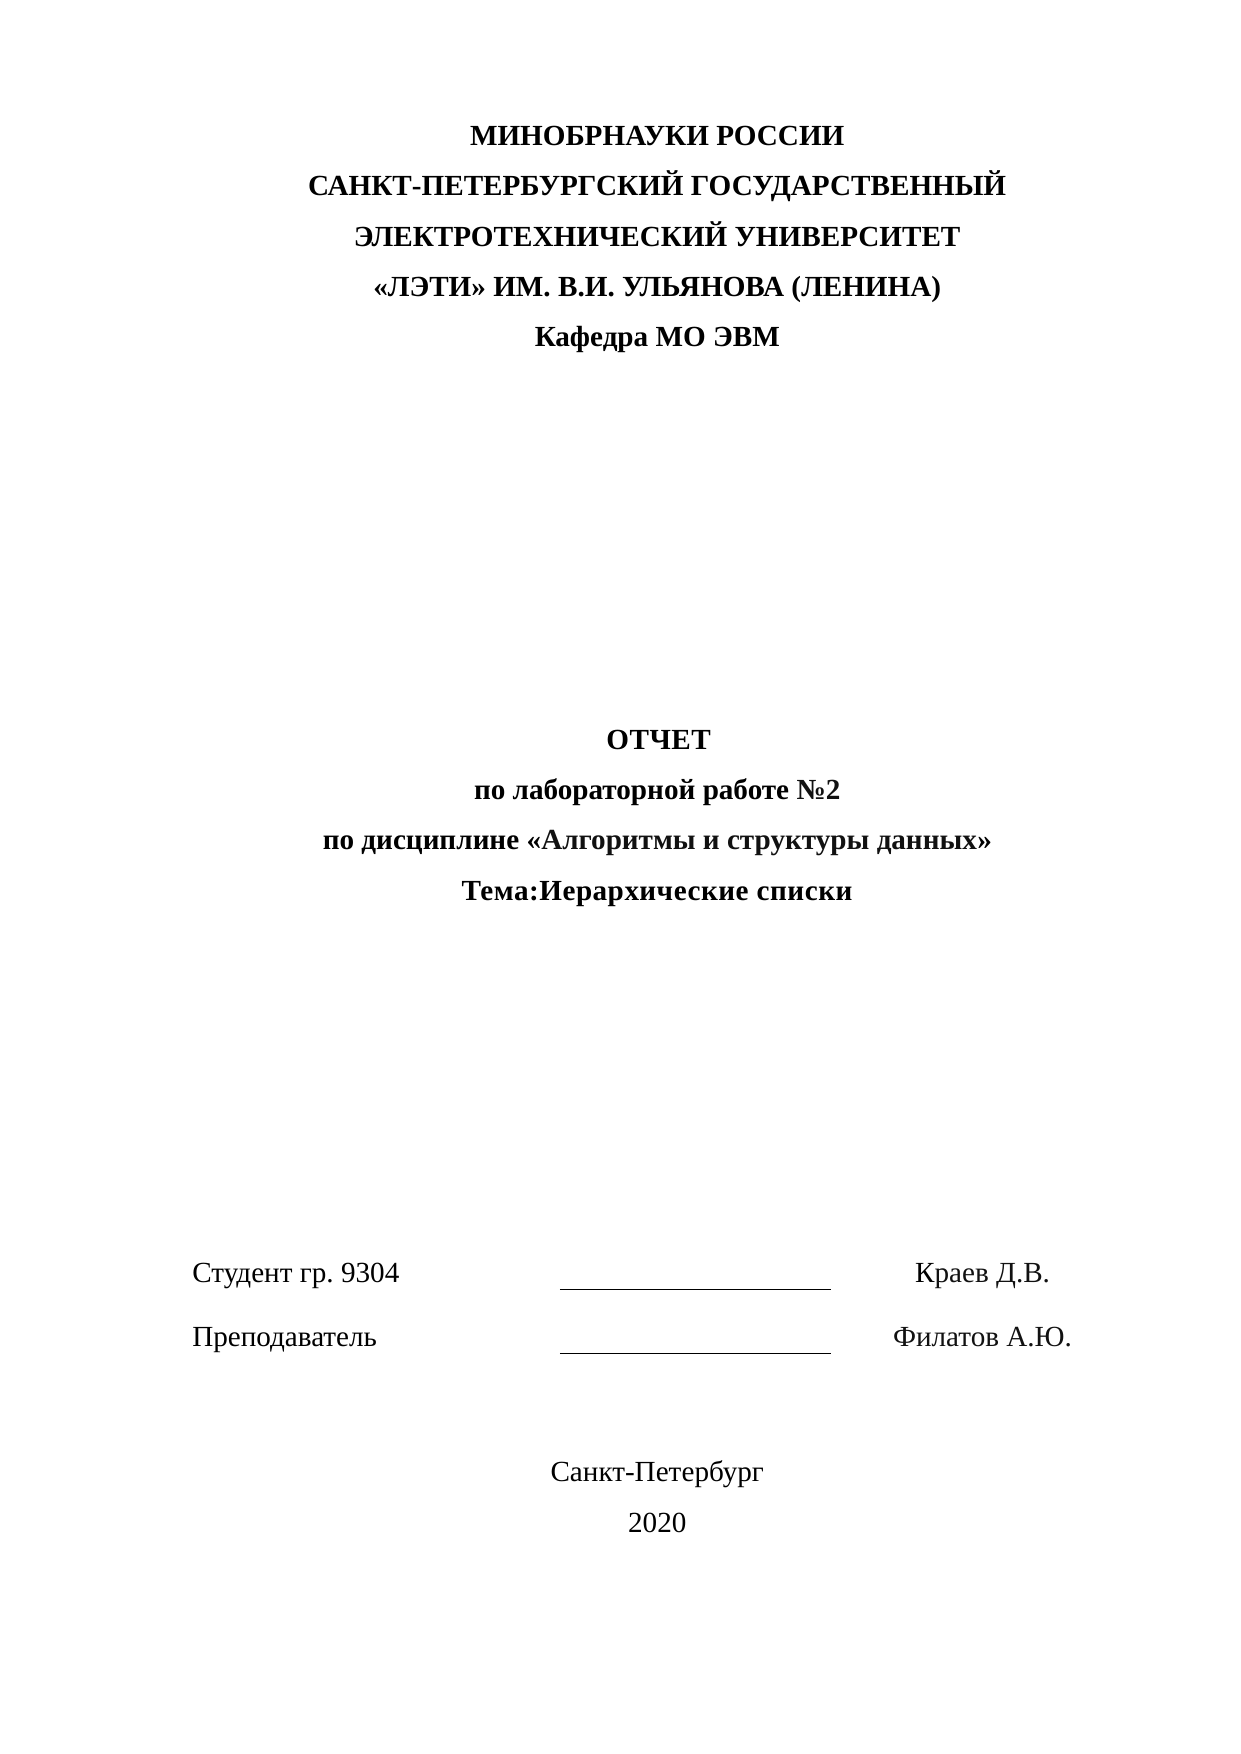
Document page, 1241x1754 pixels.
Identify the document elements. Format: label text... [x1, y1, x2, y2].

text «ЛЭТИ» им. В.И. Ульянова (Ленина) [118, 269, 1122, 303]
text МИНОБРНАУКИ РОССИИ [118, 118, 1122, 152]
table_cell [560, 1290, 831, 1353]
text по лабораторной работе №2 [118, 772, 1122, 806]
text Санкт-Петербургский государственный [118, 168, 1122, 202]
table_cell Филатов А.Ю. [831, 1289, 1133, 1353]
text электротехнический университет [118, 219, 1122, 252]
table_header Краев Д.В. [831, 1225, 1133, 1289]
table_cell Преподаватель [107, 1289, 560, 1353]
text Тема:Иерархические списки [118, 873, 1122, 906]
table_header Студент гр. 9304 [107, 1225, 560, 1289]
text Санкт-Петербург [118, 1454, 1122, 1488]
text 2020 [118, 1505, 1122, 1538]
text Кафедра МО ЭВМ [118, 319, 1122, 353]
text по дисциплине «Алгоритмы и структуры данных» [118, 822, 1122, 856]
table_header [560, 1225, 831, 1289]
text отчет [118, 722, 1122, 755]
